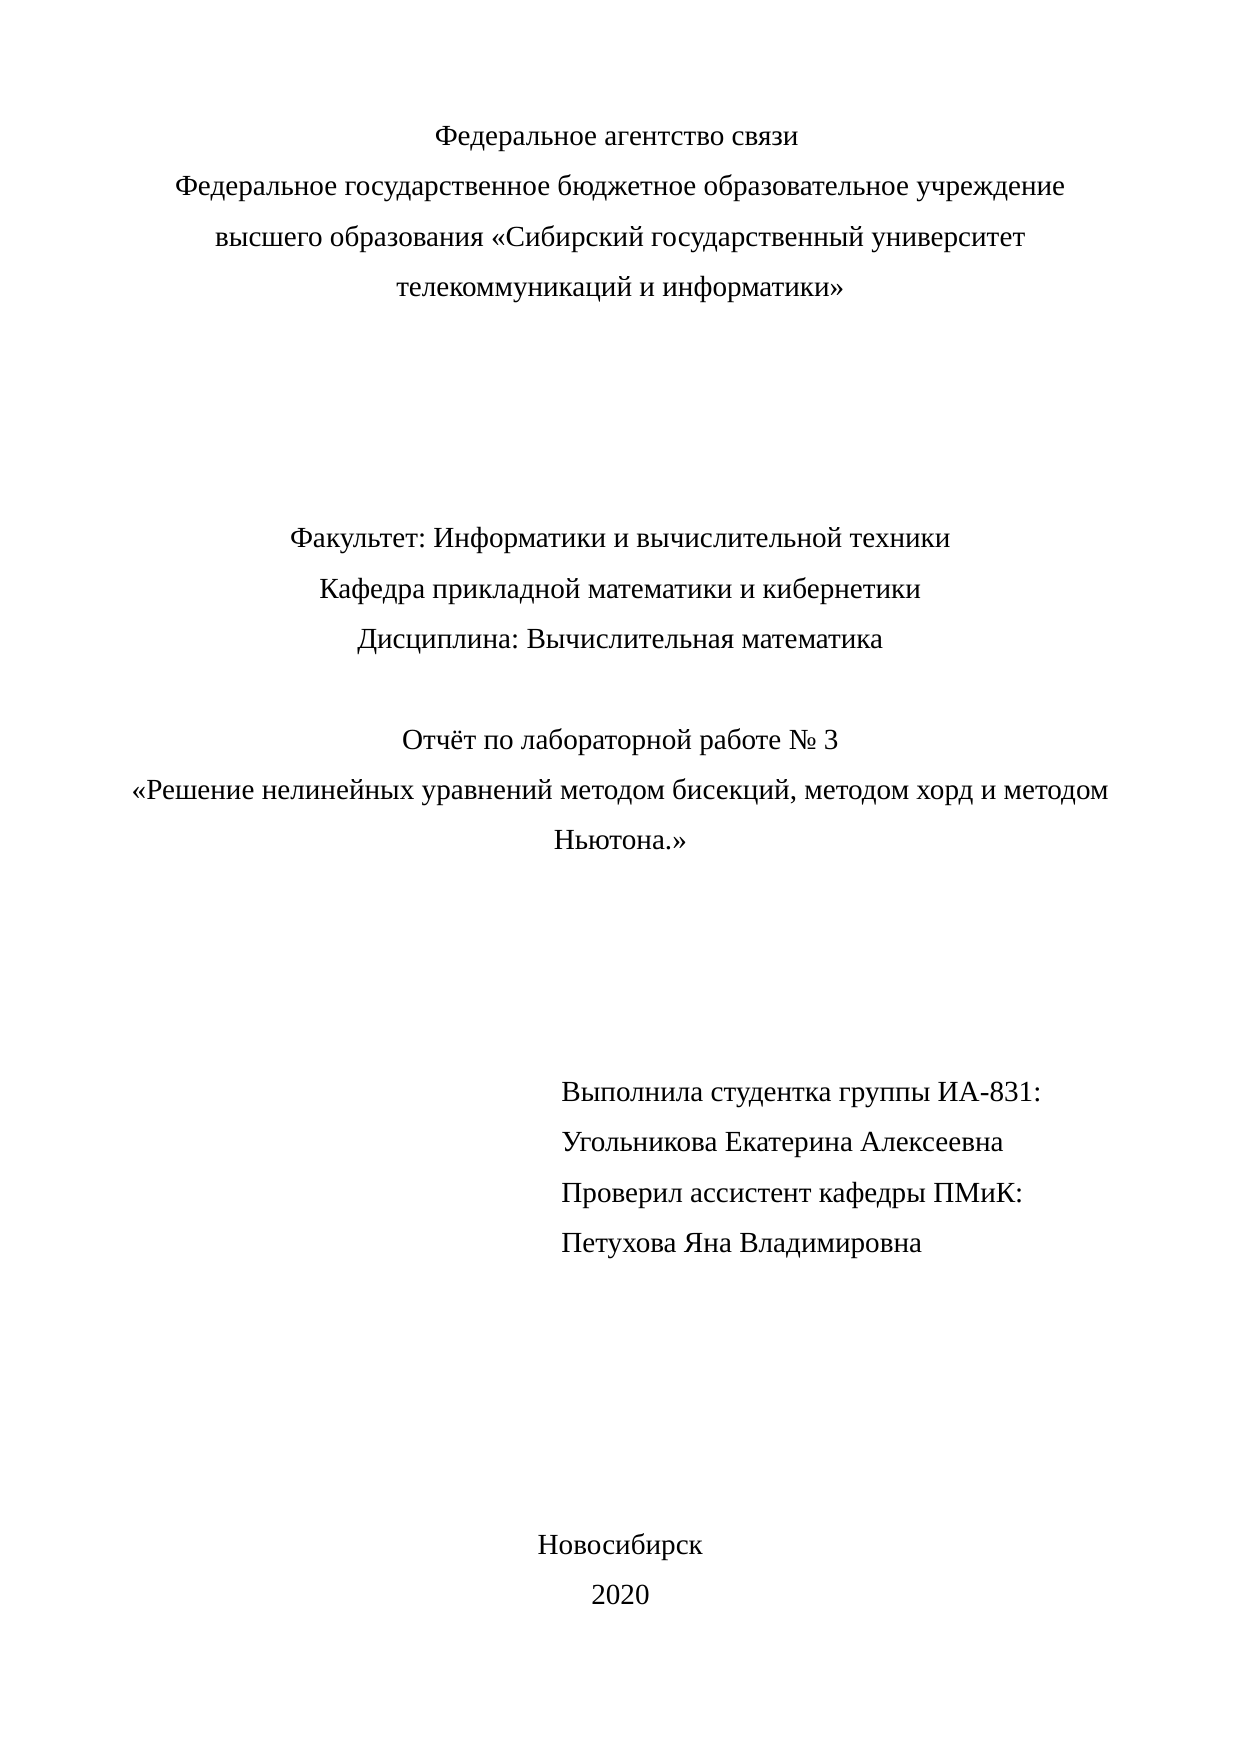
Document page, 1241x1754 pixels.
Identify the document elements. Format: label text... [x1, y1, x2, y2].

text Федеральное государственное бюджетное образовательное учреждение высшего образования «Сибирский государственный университет телекоммуникаций и информатики» [118, 168, 1122, 303]
text Проверил ассистент кафедры ПМиК: [561, 1175, 1122, 1208]
text Выполнила студентка группы ИА-831: [561, 1074, 1122, 1108]
text «Решение нелинейных уравнений методом бисекций, методом хорд и методом Ньютона.» [118, 772, 1122, 856]
text Дисциплина: Вычислительная математика [118, 621, 1122, 655]
text Новосибирск [118, 1527, 1122, 1560]
text Кафедра прикладной математики и кибернетики [118, 571, 1122, 604]
text Федеральное агентство связи [118, 118, 1122, 152]
text Факультет: Информатики и вычислительной техники [118, 521, 1122, 554]
text Угольникова Екатерина Алексеевна [561, 1124, 1122, 1158]
text 2020 [118, 1577, 1122, 1611]
text Отчёт по лабораторной работе № 3 [118, 722, 1122, 755]
text Петухова Яна Владимировна [561, 1225, 1122, 1258]
